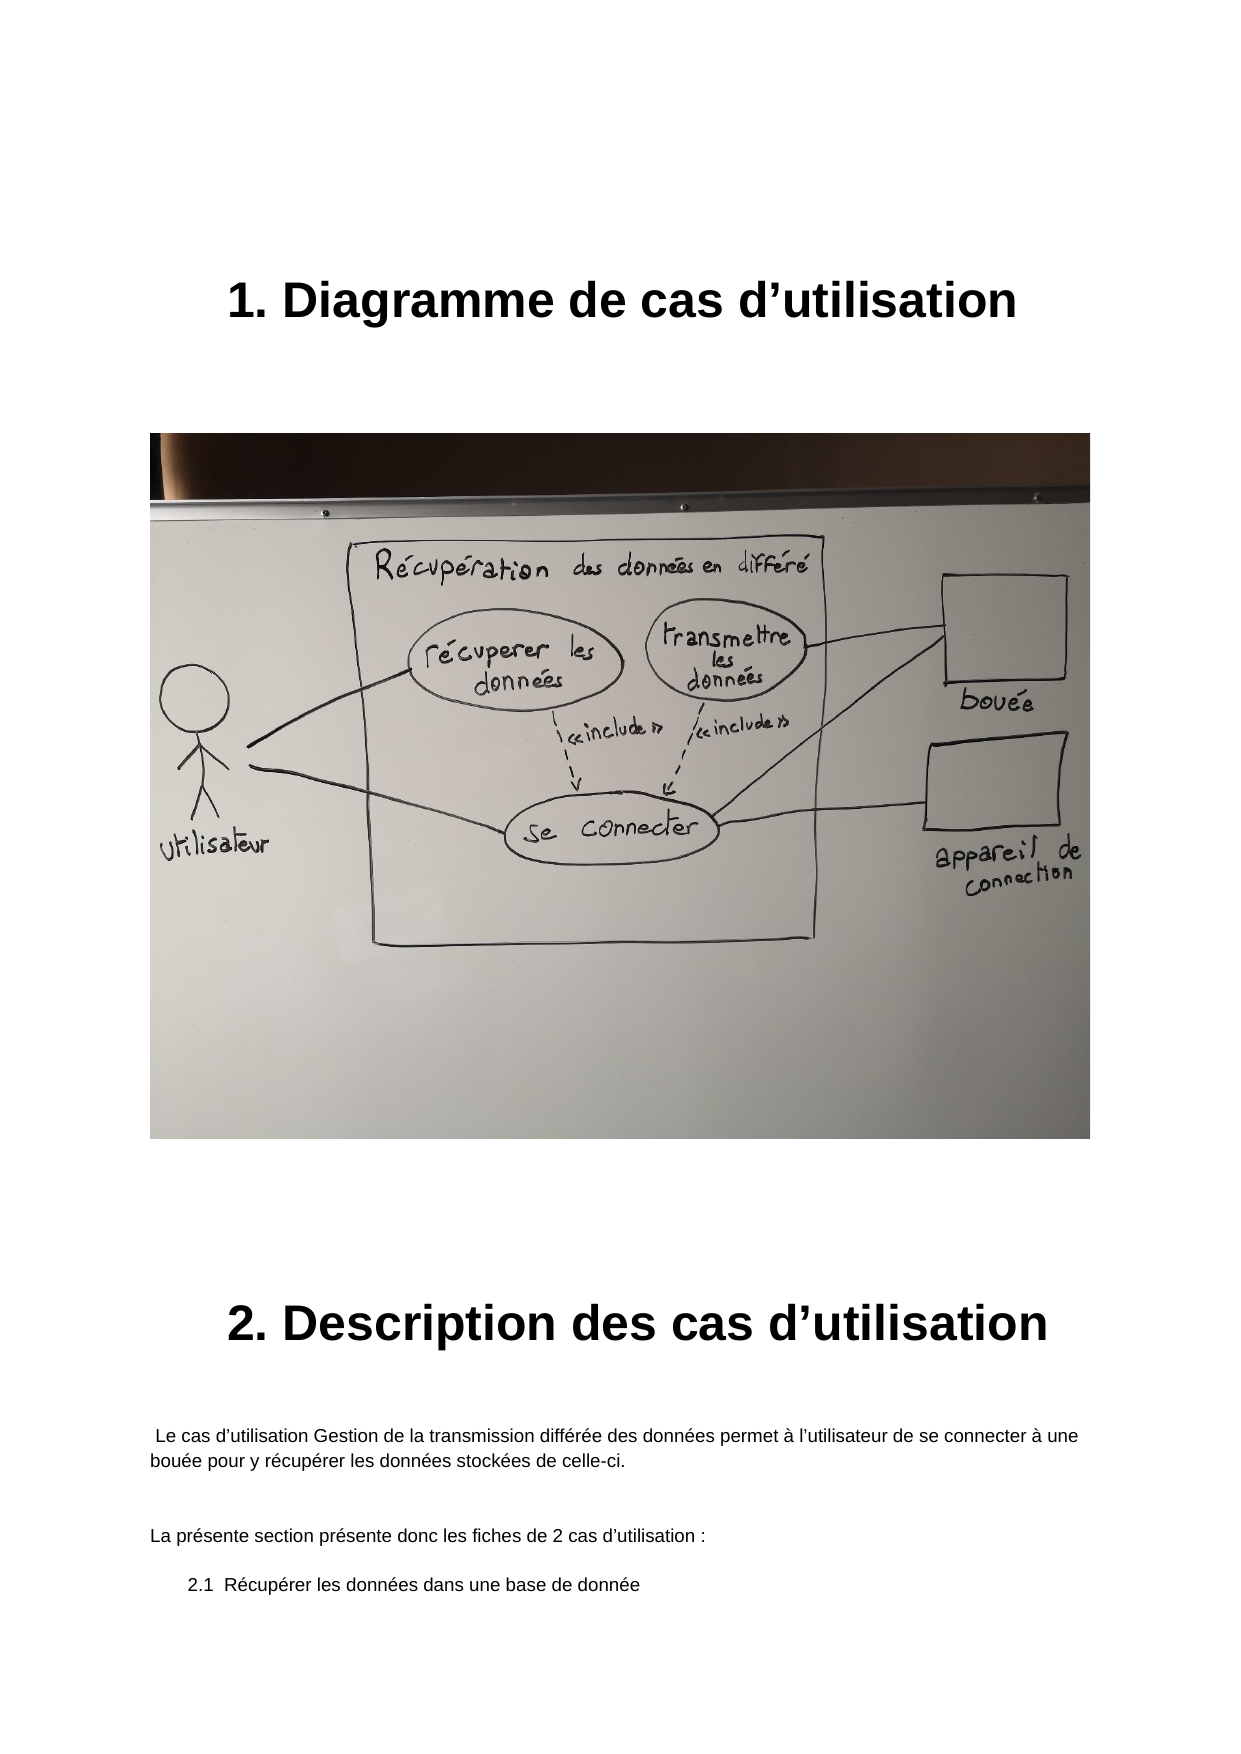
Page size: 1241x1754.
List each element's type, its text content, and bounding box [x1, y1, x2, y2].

text 2. Description des cas d’utilisation [227, 1293, 1090, 1351]
text Le cas d’utilisation Gestion de la transmission différée des données permet à l’utilisateur de se connecter à une bouée pour y récupérer les données stockées de celle-ci. [150, 1425, 1090, 1472]
text 2.1 Récupérer les données dans une base de donnée [187, 1574, 1090, 1596]
text 1. Diagramme de cas d’utilisation [227, 271, 1090, 328]
text La présente section présente donc les fiches de 2 cas d’utilisation : [150, 1524, 1090, 1546]
